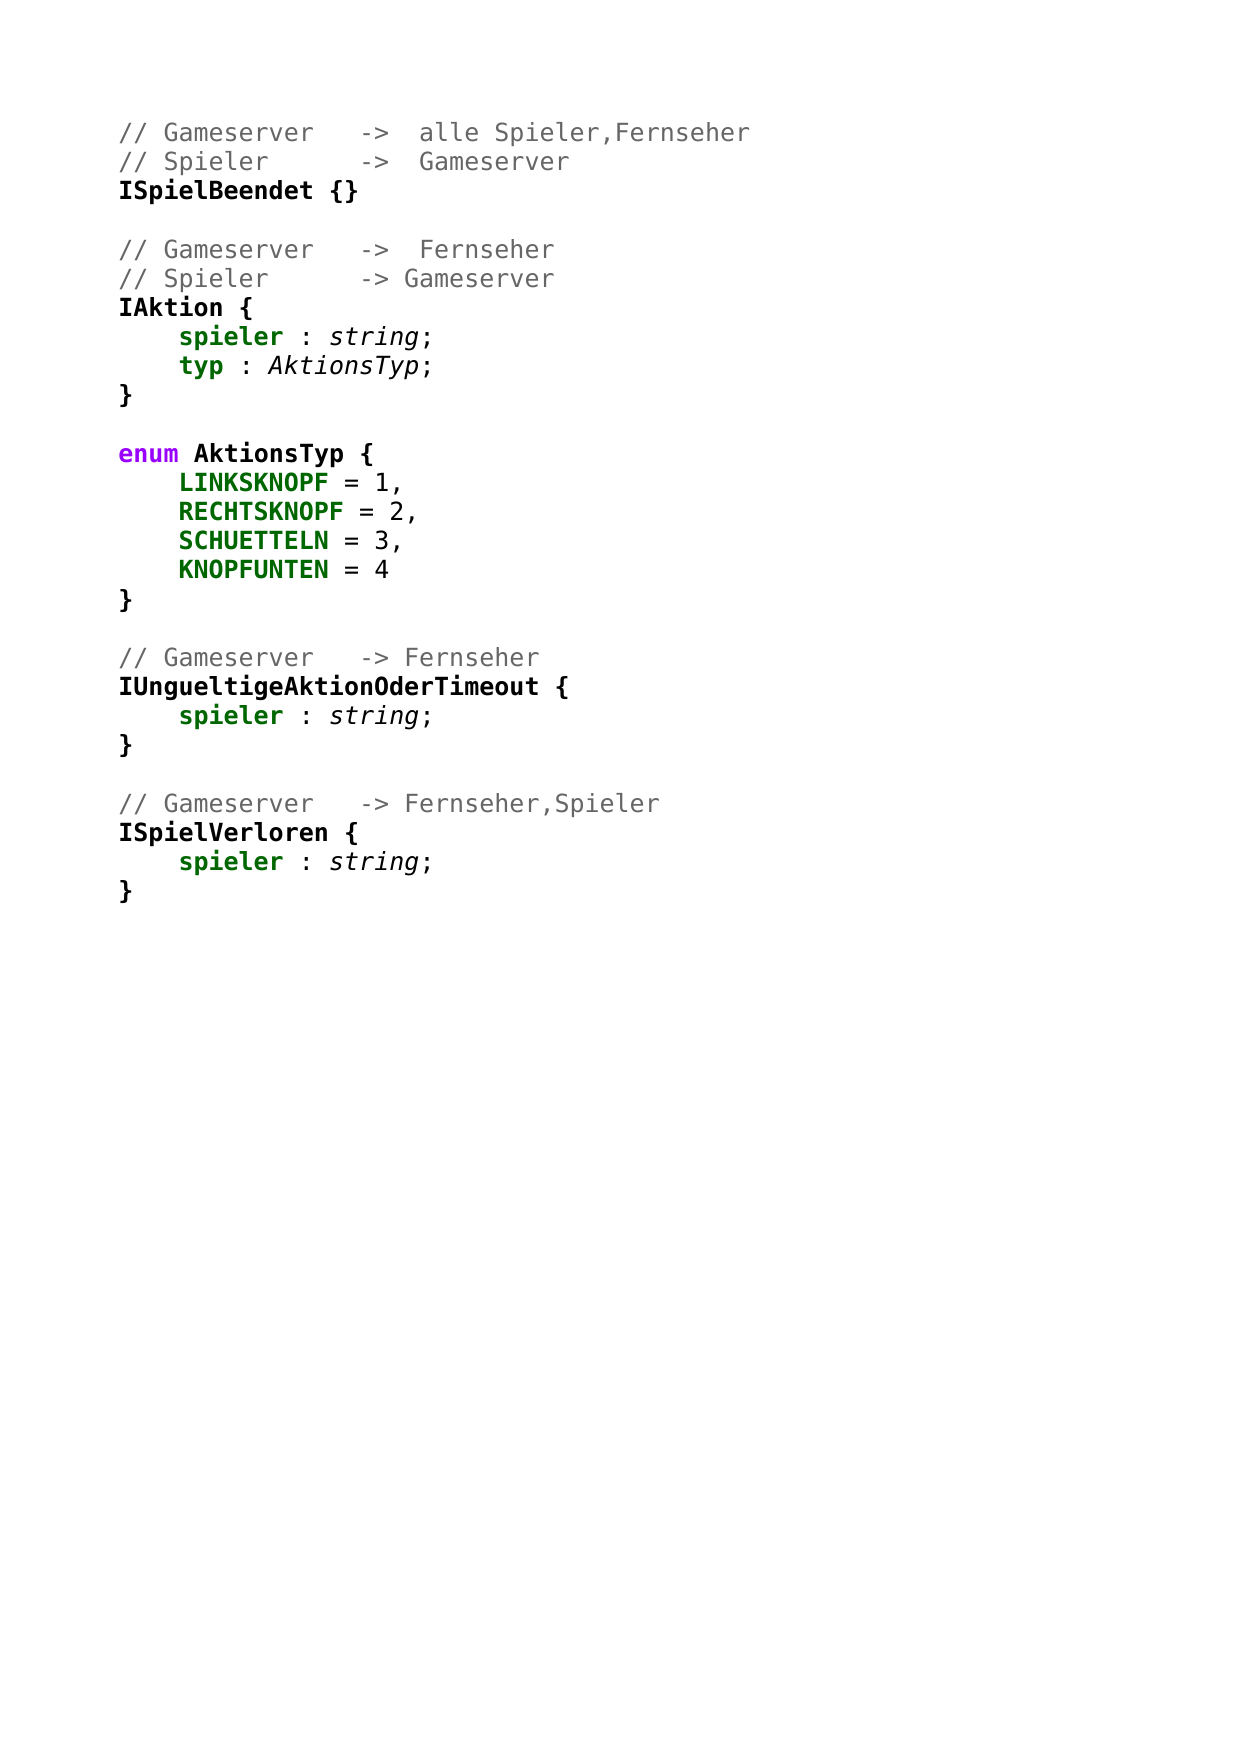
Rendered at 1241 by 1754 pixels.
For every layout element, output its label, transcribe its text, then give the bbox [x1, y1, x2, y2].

text typ : AktionsTyp; [118, 351, 1122, 381]
text SCHUETTELN = 3, [118, 526, 1122, 556]
text // Gameserver -> Fernseher,Spieler [118, 789, 1122, 818]
text // Gameserver -> Fernseher [118, 235, 1122, 264]
text // Spieler -> Gameserver [118, 264, 1122, 293]
text enum AktionsTyp { [118, 439, 1122, 468]
text spieler : string; [118, 322, 1122, 351]
text } [118, 585, 1122, 614]
text LINKSKNOPF = 1, [118, 468, 1122, 497]
text spieler : string; [118, 847, 1122, 876]
text // Gameserver -> Fernseher [118, 643, 1122, 672]
text ISpielVerloren { [118, 818, 1122, 847]
text } [118, 381, 1122, 410]
text spieler : string; [118, 701, 1122, 731]
text IUngueltigeAktionOderTimeout { [118, 672, 1122, 701]
text IAktion { [118, 293, 1122, 322]
text RECHTSKNOPF = 2, [118, 497, 1122, 526]
text // Gameserver -> alle Spieler,Fernseher [118, 118, 1122, 147]
text ISpielBeendet {} [118, 176, 1122, 206]
text // Spieler -> Gameserver [118, 147, 1122, 176]
text } [118, 731, 1122, 760]
text KNOPFUNTEN = 4 [118, 556, 1122, 585]
text } [118, 876, 1122, 906]
